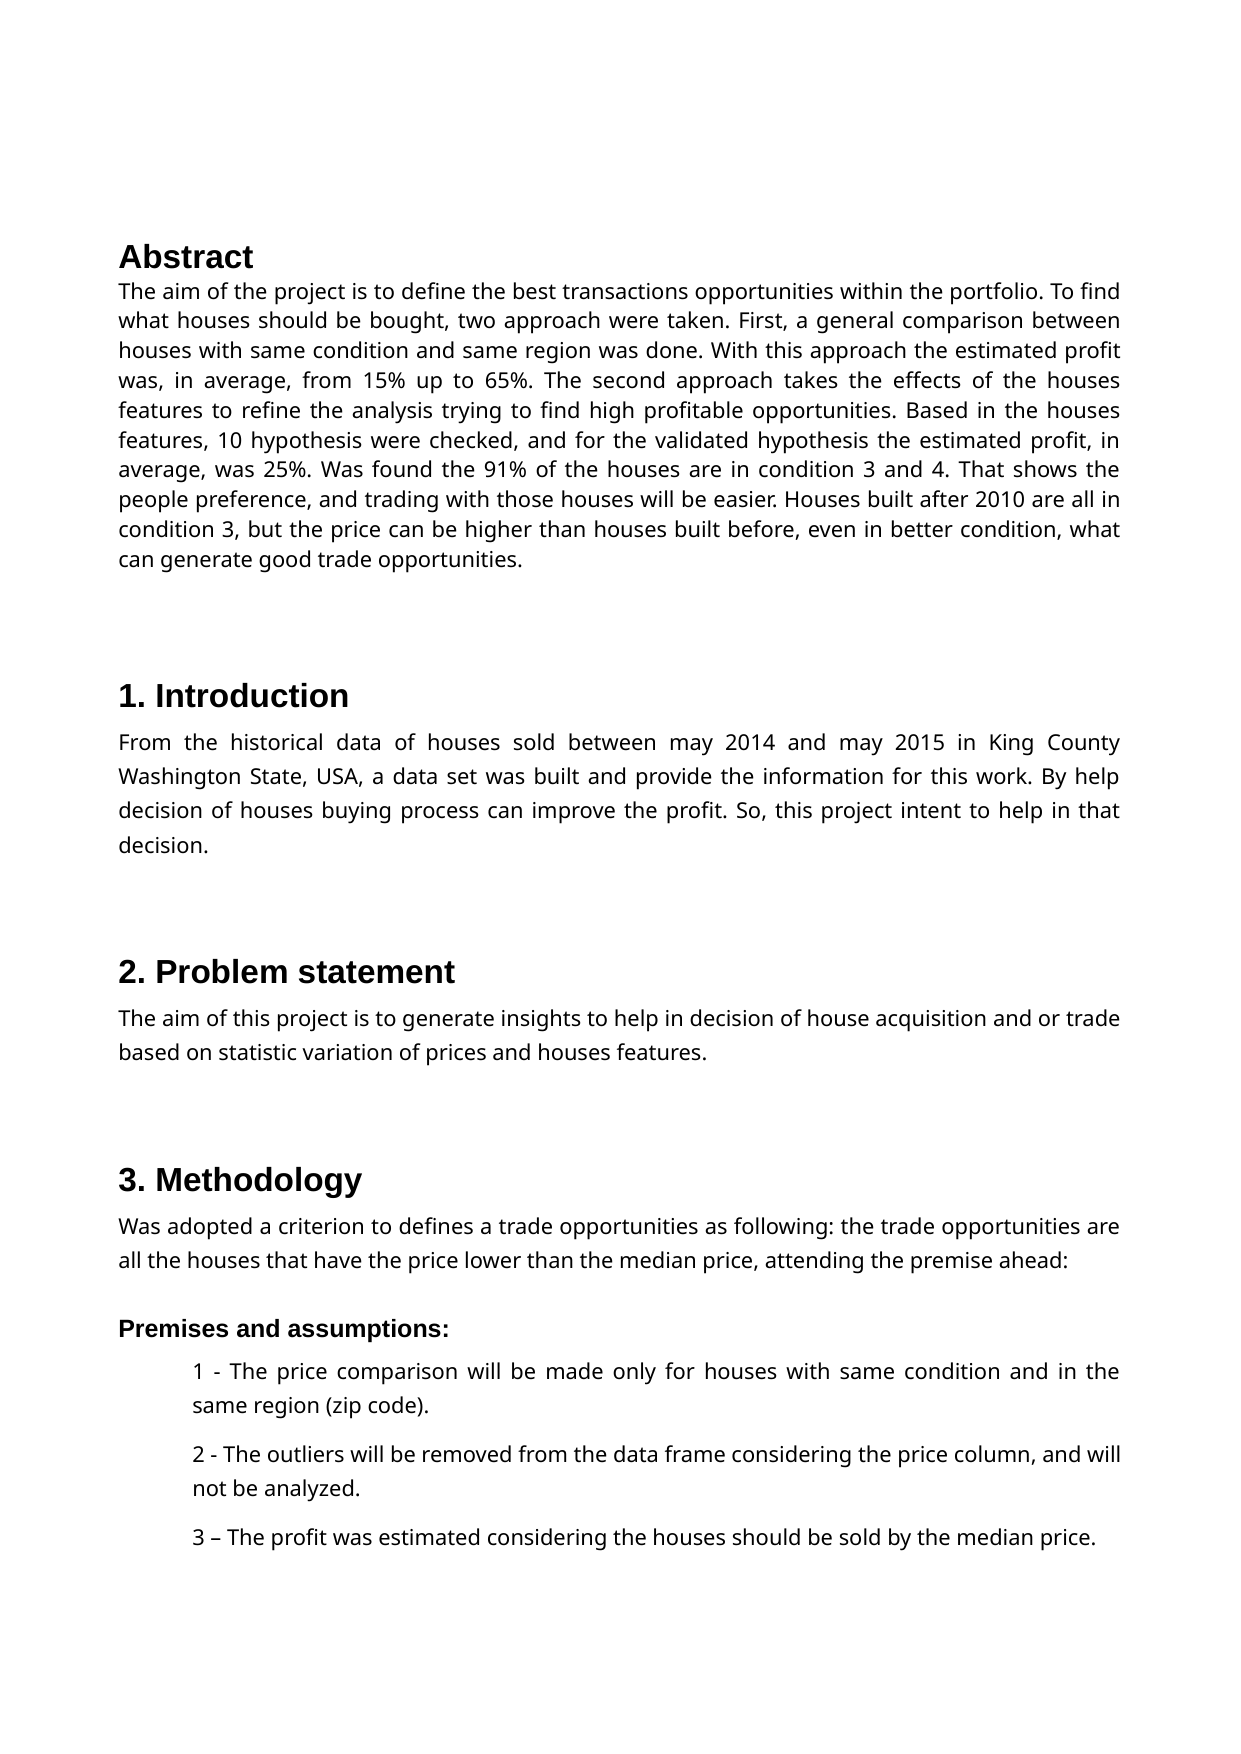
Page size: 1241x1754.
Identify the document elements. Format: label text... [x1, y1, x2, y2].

text 2 - The outliers will be removed from the data frame considering the price column, and will not be analyzed. [192, 1438, 1122, 1502]
subtitle Premises and assumptions: [118, 1314, 1122, 1343]
text 3 – The profit was estimated considering the houses should be sold by the median price. [192, 1521, 1122, 1551]
subtitle 1. Introduction [118, 676, 1122, 714]
subtitle 3. Methodology [118, 1160, 1122, 1198]
text The aim of this project is to generate insights to help in decision of house acquisition and or trade based on statistic variation of prices and houses features. [118, 1003, 1122, 1067]
text The aim of the project is to define the best transactions opportunities within the portfolio. To find what houses should be bought, two approach were taken. First, a general comparison between houses with same condition and same region was done. With this approach the estimated profit was, in average, from 15% up to 65%. The second approach takes the effects of the houses features to refine the analysis trying to find high profitable opportunities. Based in the houses features, 10 hypothesis were checked, and for the validated hypothesis the estimated profit, in average, was 25%. Was found the 91% of the houses are in condition 3 and 4. That shows the people preference, and trading with those houses will be easier. Houses built after 2010 are all in condition 3, but the price can be higher than houses built before, even in better condition, what can generate good trade opportunities. [118, 276, 1122, 574]
text Was adopted a criterion to defines a trade opportunities as following: the trade opportunities are all the houses that have the price lower than the median price, attending the premise ahead: [118, 1211, 1122, 1274]
text Abstract [118, 237, 1122, 276]
text 1 - The price comparison will be made only for houses with same condition and in the same region (zip code). [192, 1356, 1122, 1419]
text From the historical data of houses sold between may 2014 and may 2015 in King County Washington State, USA, a data set was built and provide the information for this work. By help decision of houses buying process can improve the profit. So, this project intent to help in that decision. [118, 727, 1122, 859]
subtitle 2. Problem statement [118, 952, 1122, 991]
